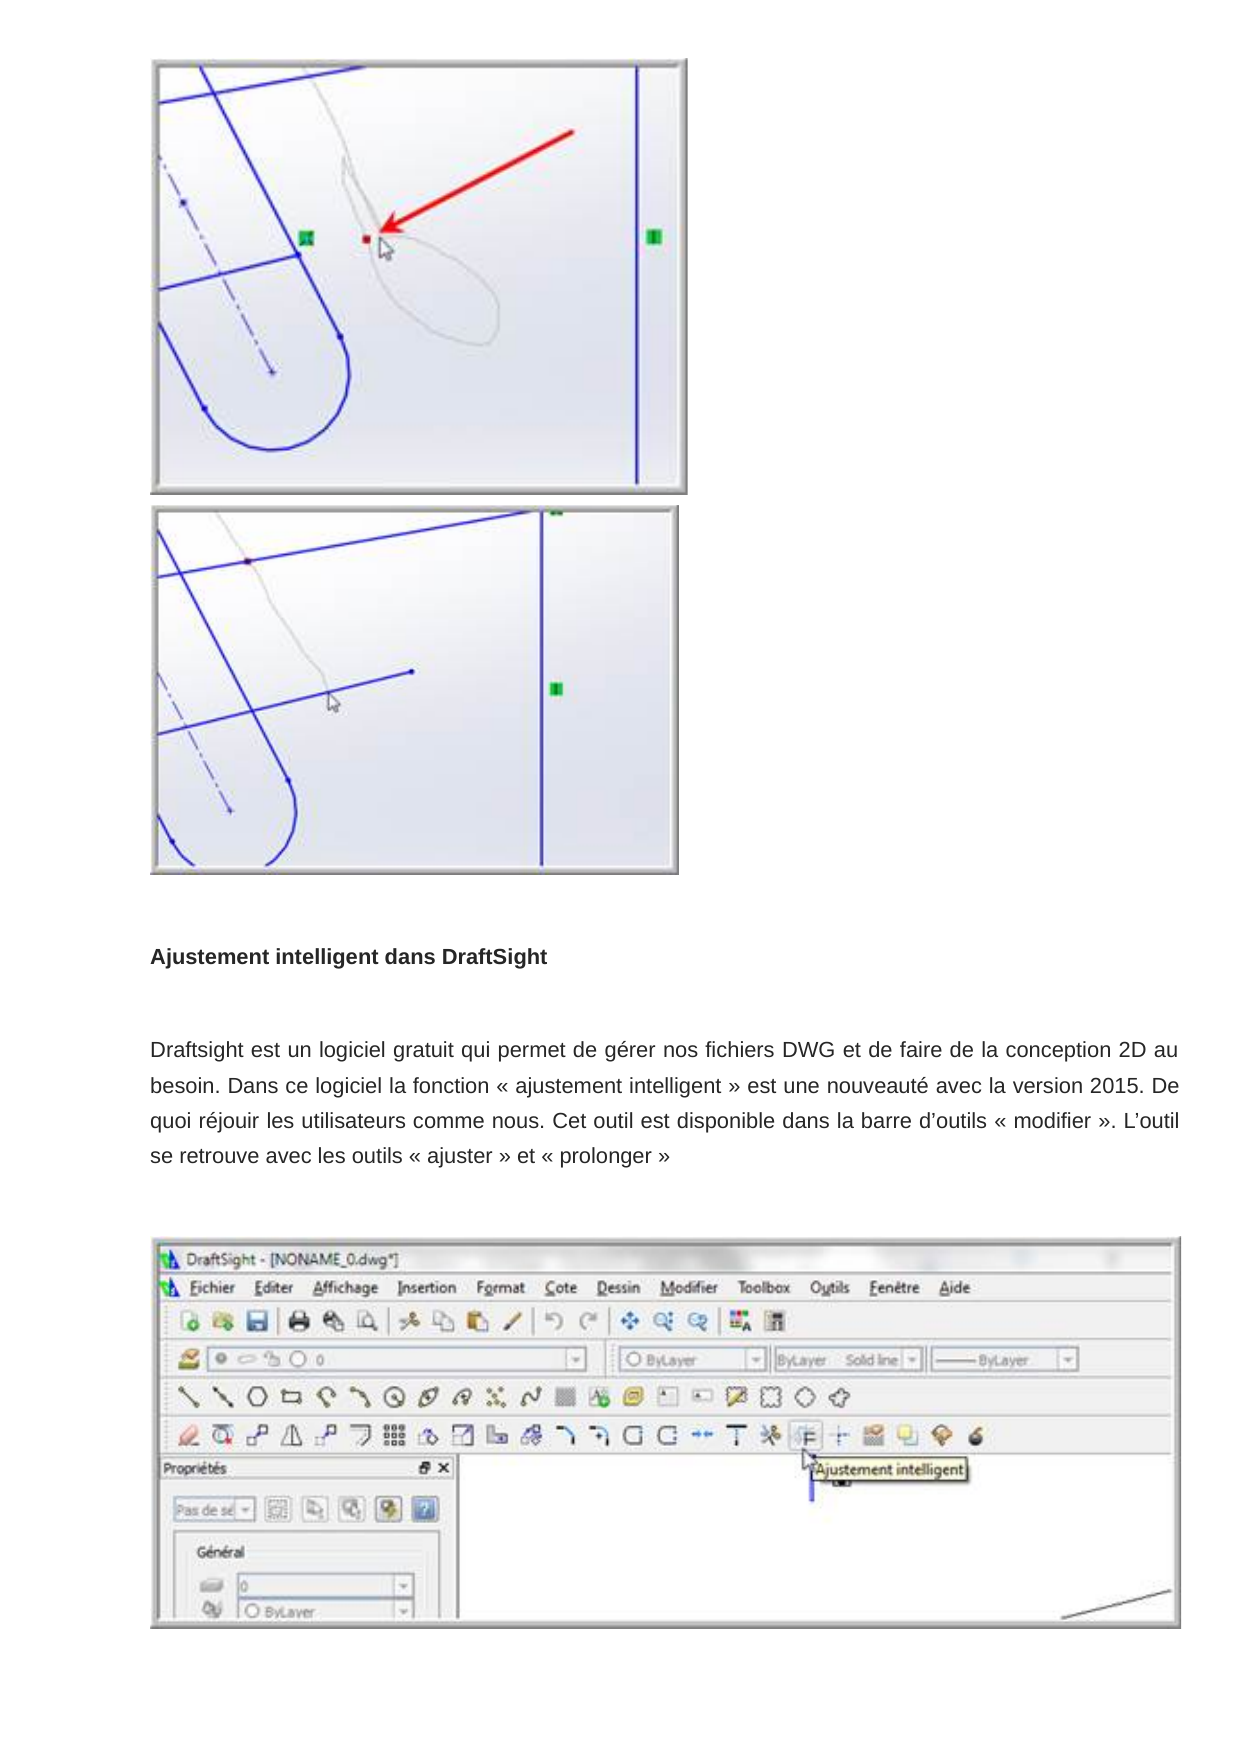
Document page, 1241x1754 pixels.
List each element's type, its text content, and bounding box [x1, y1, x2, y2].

picture [150, 58, 688, 495]
text Ajustement intelligent dans DraftSight [150, 944, 1181, 969]
picture [150, 1236, 1182, 1629]
text Draftsight est un logiciel gratuit qui permet de gérer nos fichiers DWG et de faire de la conception 2D au besoin. Dans ce logiciel la fonction « ajustement intelligent » est une nouveauté avec la version 2015. De quoi réjouir les utilisateurs comme nous. Cet outil est disponible dans la barre d’outils « modifier ». L’outil se retrouve avec les outils « ajuster » et « prolonger » [150, 1037, 1181, 1168]
picture [150, 505, 679, 875]
